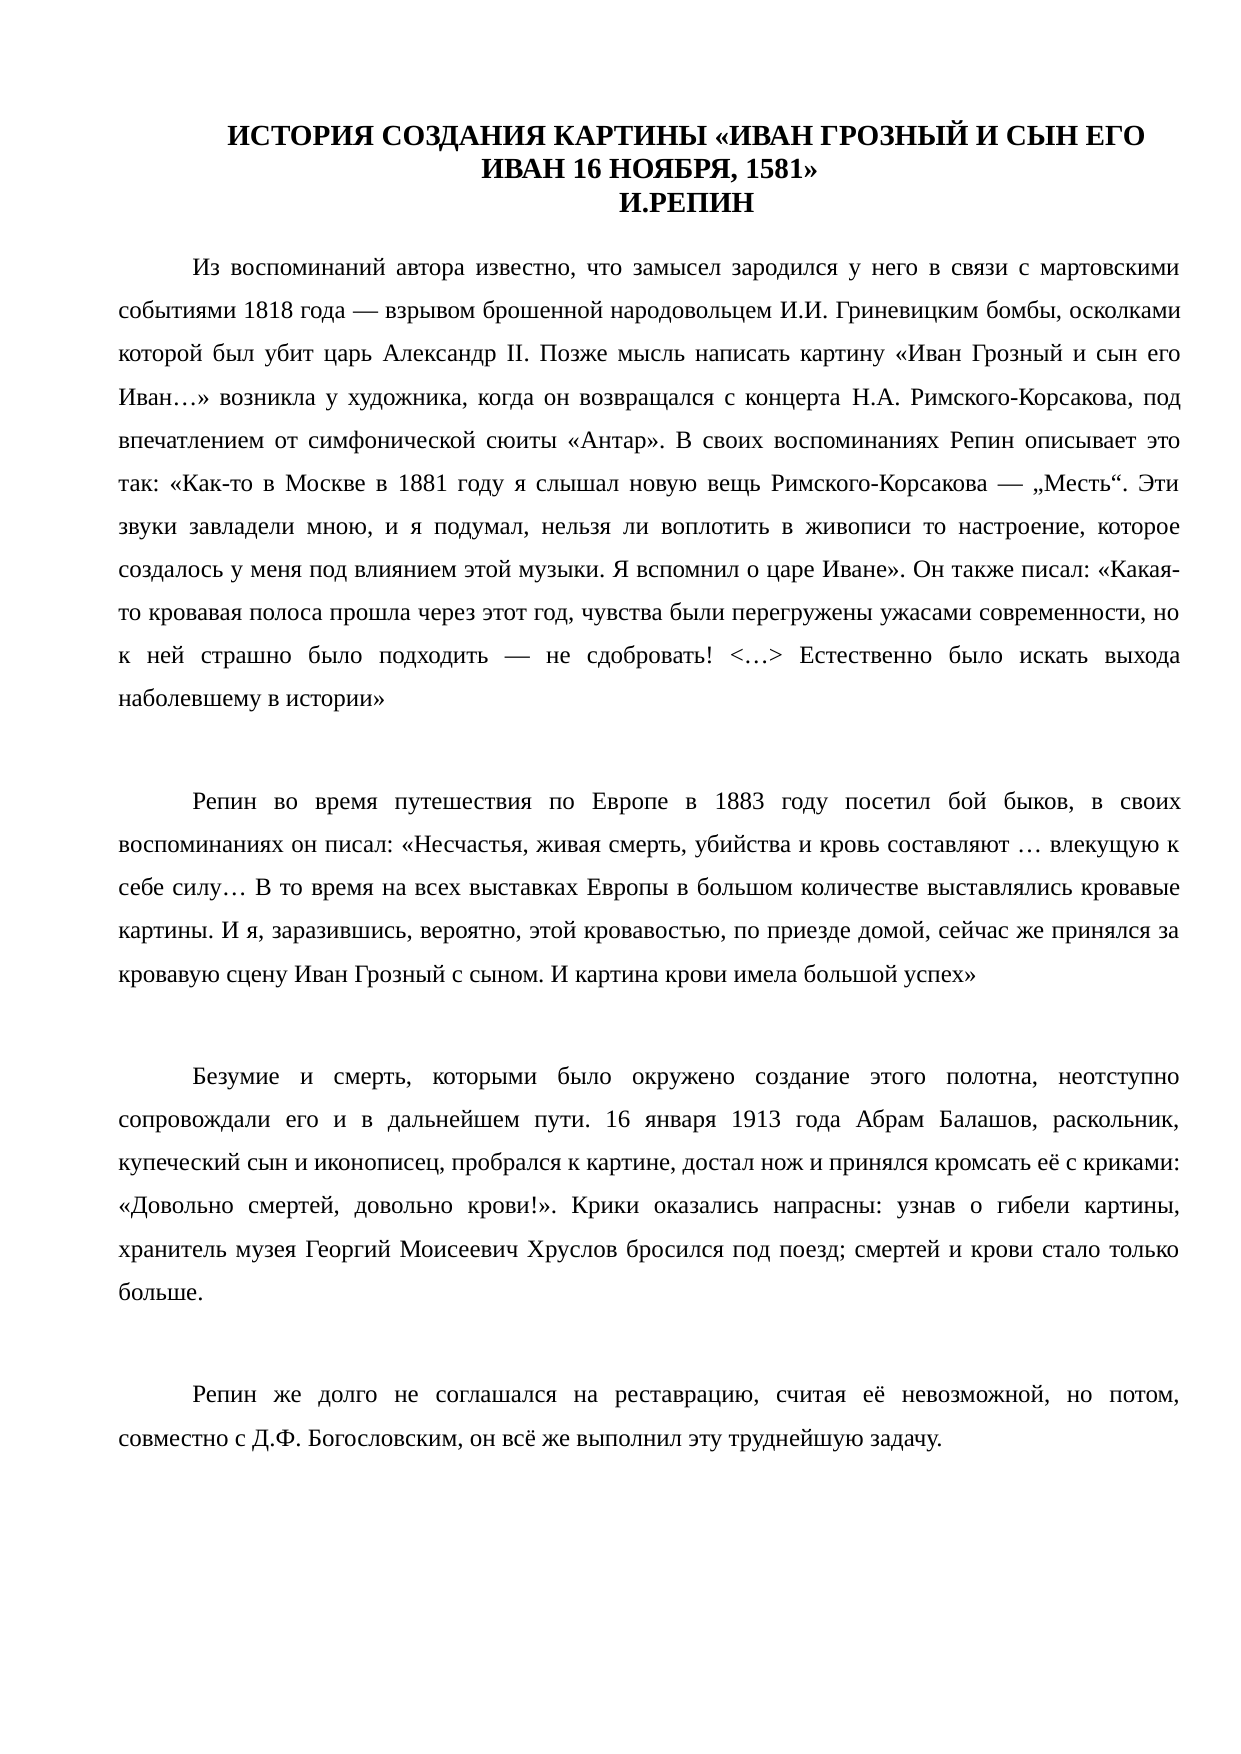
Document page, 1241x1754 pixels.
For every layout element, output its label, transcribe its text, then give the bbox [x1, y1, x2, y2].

text Безумие и смерть, которыми было окружено создание этого полотна, неотступно сопровождали его и в дальнейшем пути. 16 января 1913 года Абрам Балашов, раскольник, купеческий сын и иконописец, пробрался к картине, достал нож и принялся кромсать её с криками: «Довольно смертей, довольно крови!». Крики оказались напрасны: узнав о гибели картины, хранитель музея Георгий Моисеевич Хруслов бросился под поезд; смертей и крови стало только больше. [118, 1061, 1181, 1306]
text Репин во время путешествия по Европе в 1883 году посетил бой быков, в своих воспоминаниях он писал: «Несчастья, живая смерть, убийства и кровь составляют … влекущую к себе силу… В то время на всех выставках Европы в большом количестве выставлялись кровавые картины. И я, заразившись, вероятно, этой кровавостью, по приезде домой, сейчас же принялся за кровавую сцену Иван Грозный с сыном. И картина крови имела большой успех» [118, 786, 1181, 987]
text Репин же долго не соглашался на реставрацию, считая её невозможной, но потом, совместно с Д.Ф. Богословским, он всё же выполнил эту труднейшую задачу. [118, 1379, 1181, 1451]
text ИСТОРИЯ СОЗДАНИЯ КАРТИНЫ «ИВАН ГРОЗНЫЙ И СЫН ЕГО ИВАН 16 НОЯБРЯ, 1581» [118, 118, 1181, 185]
text Из воспоминаний автора известно, что замысел зародился у него в связи с мартовскими событиями 1818 года — взрывом брошенной народовольцем И.И. Гриневицким бомбы, осколками которой был убит царь Александр II. Позже мысль написать картину «Иван Грозный и сын его Иван…» возникла у художника, когда он возвращался с концерта Н.А. Римского-Корсакова, под впечатлением от симфонической сюиты «Антар». В своих воспоминаниях Репин описывает это так: «Как-то в Москве в 1881 году я слышал новую вещь Римского-Корсакова — „Месть“. Эти звуки завладели мною, и я подумал, нельзя ли воплотить в живописи то настроение, которое создалось у меня под влиянием этой музыки. Я вспомнил о царе Иване». Он также писал: «Какая-то кровавая полоса прошла через этот год, чувства были перегружены ужасами современности, но к ней страшно было подходить — не сдобровать! <…> Естественно было искать выхода наболевшему в истории» [118, 252, 1181, 712]
text И.РЕПИН [118, 185, 1181, 219]
